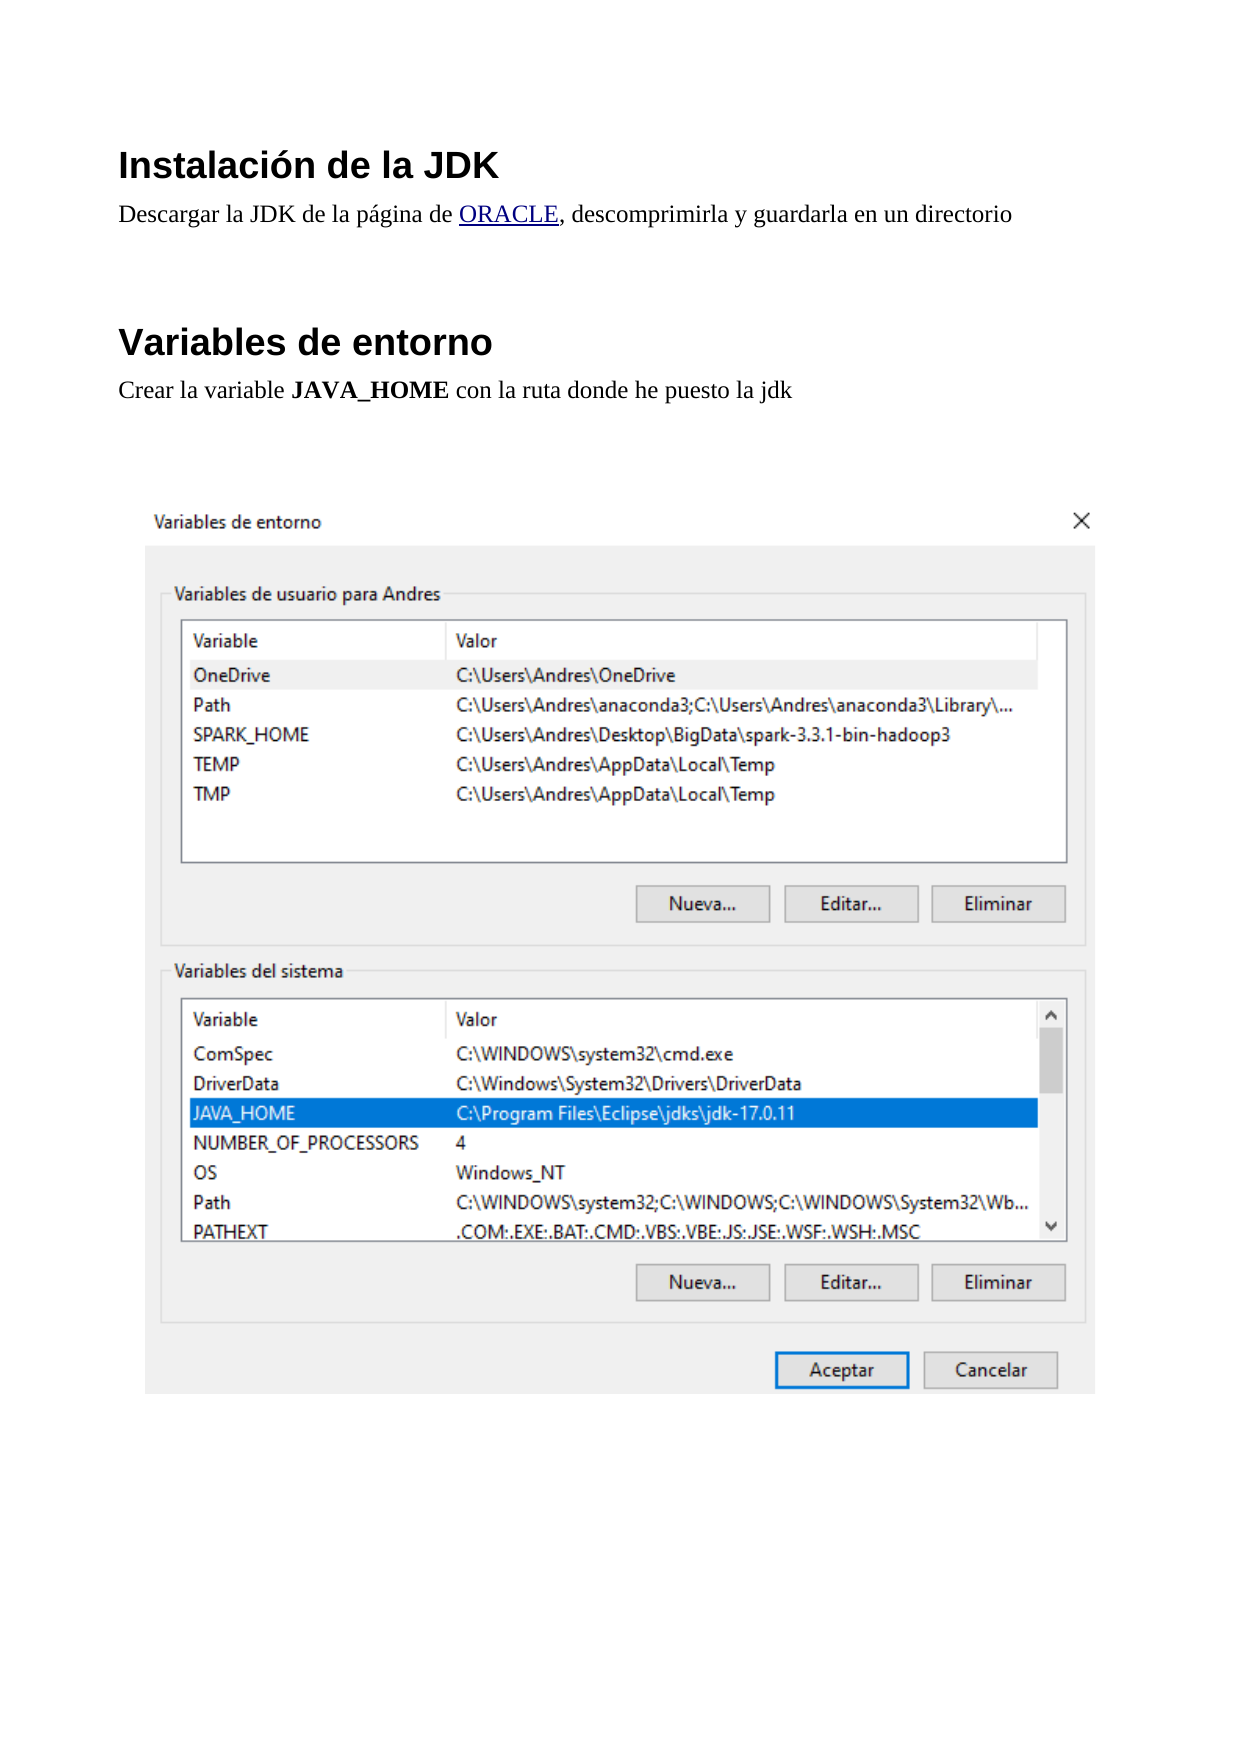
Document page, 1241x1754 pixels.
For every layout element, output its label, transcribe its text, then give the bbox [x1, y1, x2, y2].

picture [145, 510, 1096, 1394]
subtitle Instalación de la JDK [118, 143, 1122, 187]
text Descargar la JDK de la página de ORACLE, descomprimirla y guardarla en un directorio [118, 199, 1122, 228]
text Crear la variable JAVA_HOME con la ruta donde he puesto la jdk [118, 376, 1122, 404]
subtitle Variables de entorno [118, 319, 1122, 363]
